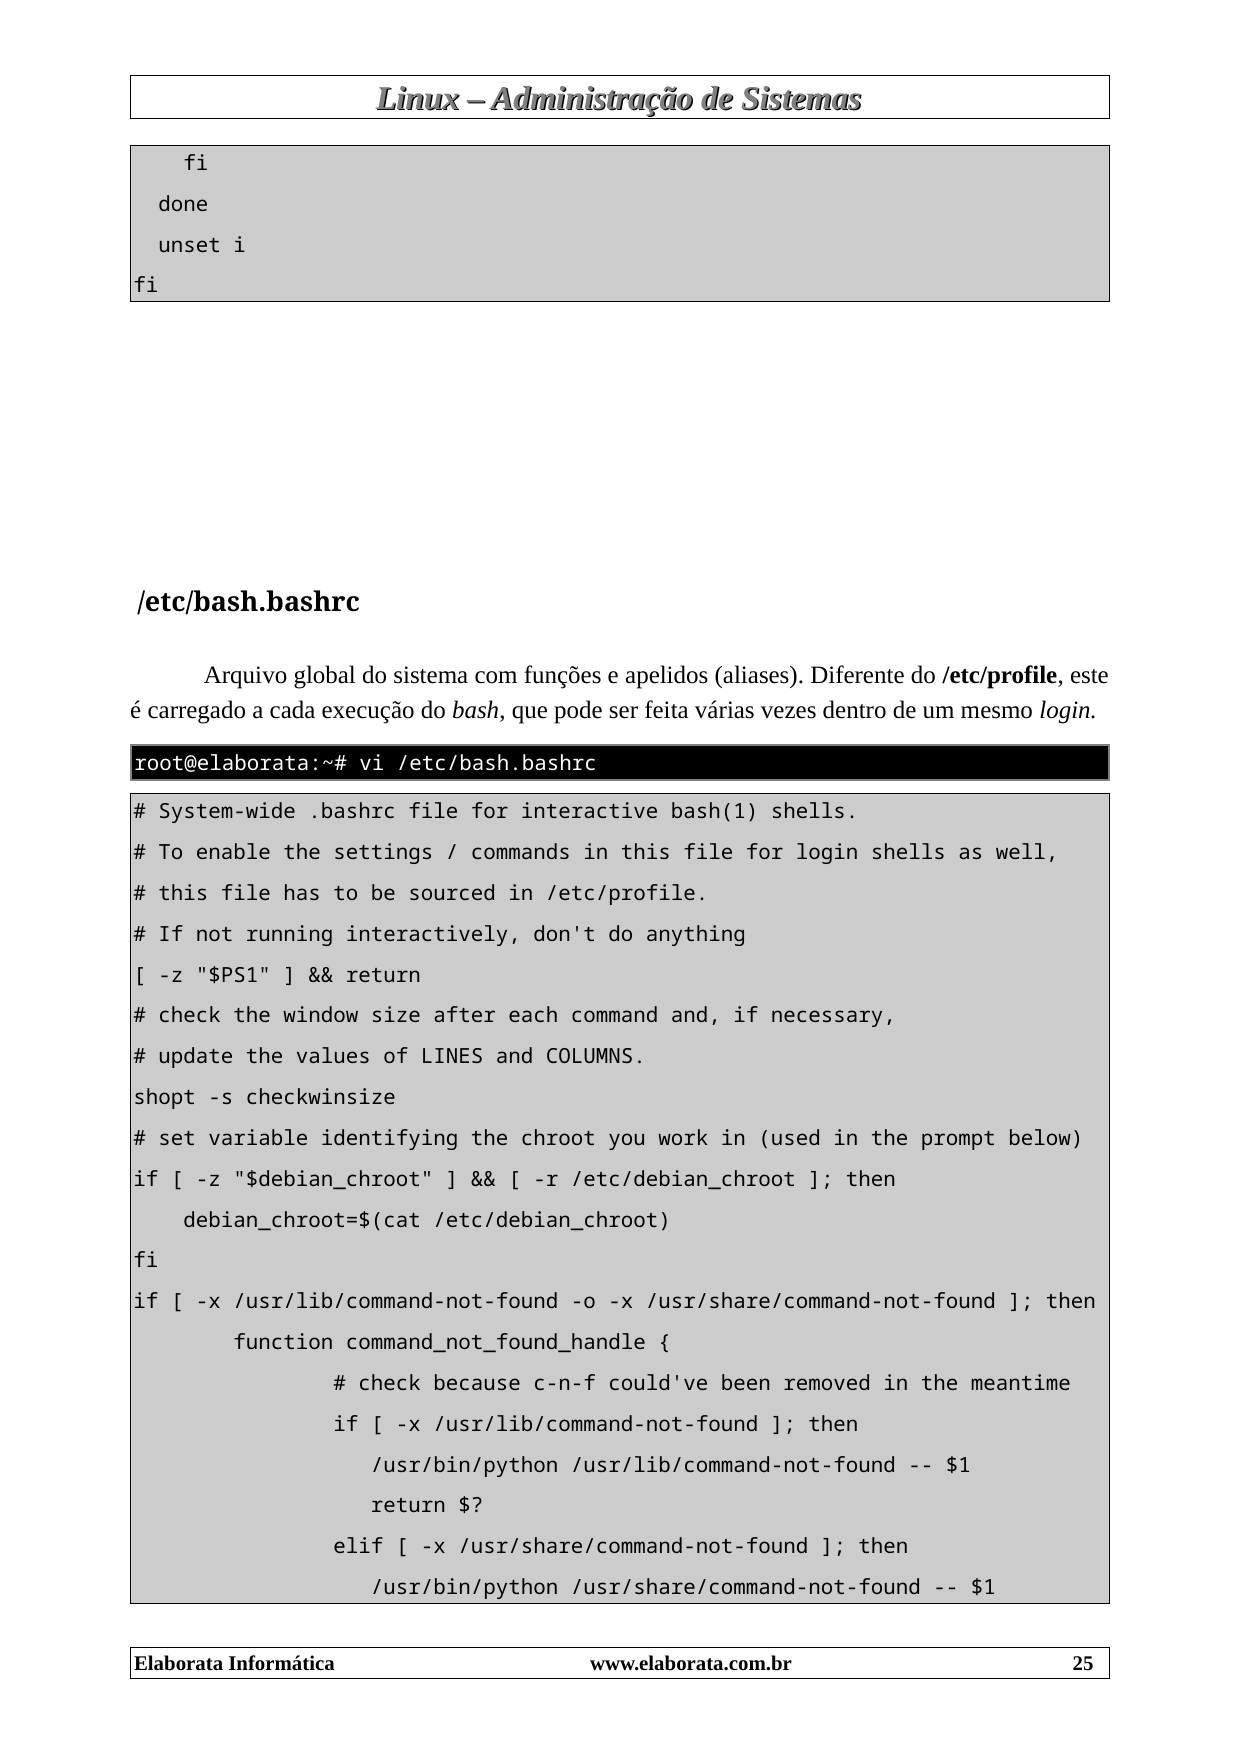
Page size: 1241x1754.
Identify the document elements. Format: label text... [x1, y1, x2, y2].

text function command_not_found_handle { [131, 1324, 1109, 1356]
text # this file has to be sourced in /etc/profile. [131, 875, 1109, 907]
text # System-wide .bashrc file for interactive bash(1) shells. [131, 794, 1109, 825]
text # check because c-n-f could've been removed in the meantime [131, 1365, 1109, 1397]
text # check the window size after each command and, if necessary, [131, 997, 1109, 1029]
text if [ -x /usr/lib/command-not-found -o -x /usr/share/command-not-found ]; then [131, 1283, 1109, 1315]
text debian_chroot=$(cat /etc/debian_chroot) [131, 1202, 1109, 1233]
text shopt -s checkwinsize [131, 1079, 1109, 1111]
text return $? [131, 1487, 1109, 1519]
subtitle /etc/bash.bashrc [130, 583, 1110, 619]
text /usr/bin/python /usr/share/command-not-found -- $1 [131, 1569, 1109, 1603]
text fi [131, 146, 1109, 177]
text # set variable identifying the chroot you work in (used in the prompt below) [131, 1120, 1109, 1152]
text fi [131, 1242, 1109, 1274]
text fi [131, 267, 1109, 301]
text unset i [131, 227, 1109, 258]
text done [131, 186, 1109, 217]
text # update the values of LINES and COLUMNS. [131, 1038, 1109, 1070]
text # To enable the settings / commands in this file for login shells as well, [131, 834, 1109, 866]
text if [ -z "$debian_chroot" ] && [ -r /etc/debian_chroot ]; then [131, 1161, 1109, 1192]
text # If not running interactively, don't do anything [131, 916, 1109, 947]
text elif [ -x /usr/share/command-not-found ]; then [131, 1528, 1109, 1560]
text [ -z "$PS1" ] && return [131, 957, 1109, 988]
text if [ -x /usr/lib/command-not-found ]; then [131, 1406, 1109, 1437]
text root@elaborata:~# vi /etc/bash.bashrc [132, 746, 1108, 779]
text /usr/bin/python /usr/lib/command-not-found -- $1 [131, 1447, 1109, 1478]
text Arquivo global do sistema com funções e apelidos (aliases). Diferente do /etc/profile, este é carregado a cada execução do bash, que pode ser feita várias vezes dentro de um mesmo login. [130, 661, 1110, 724]
